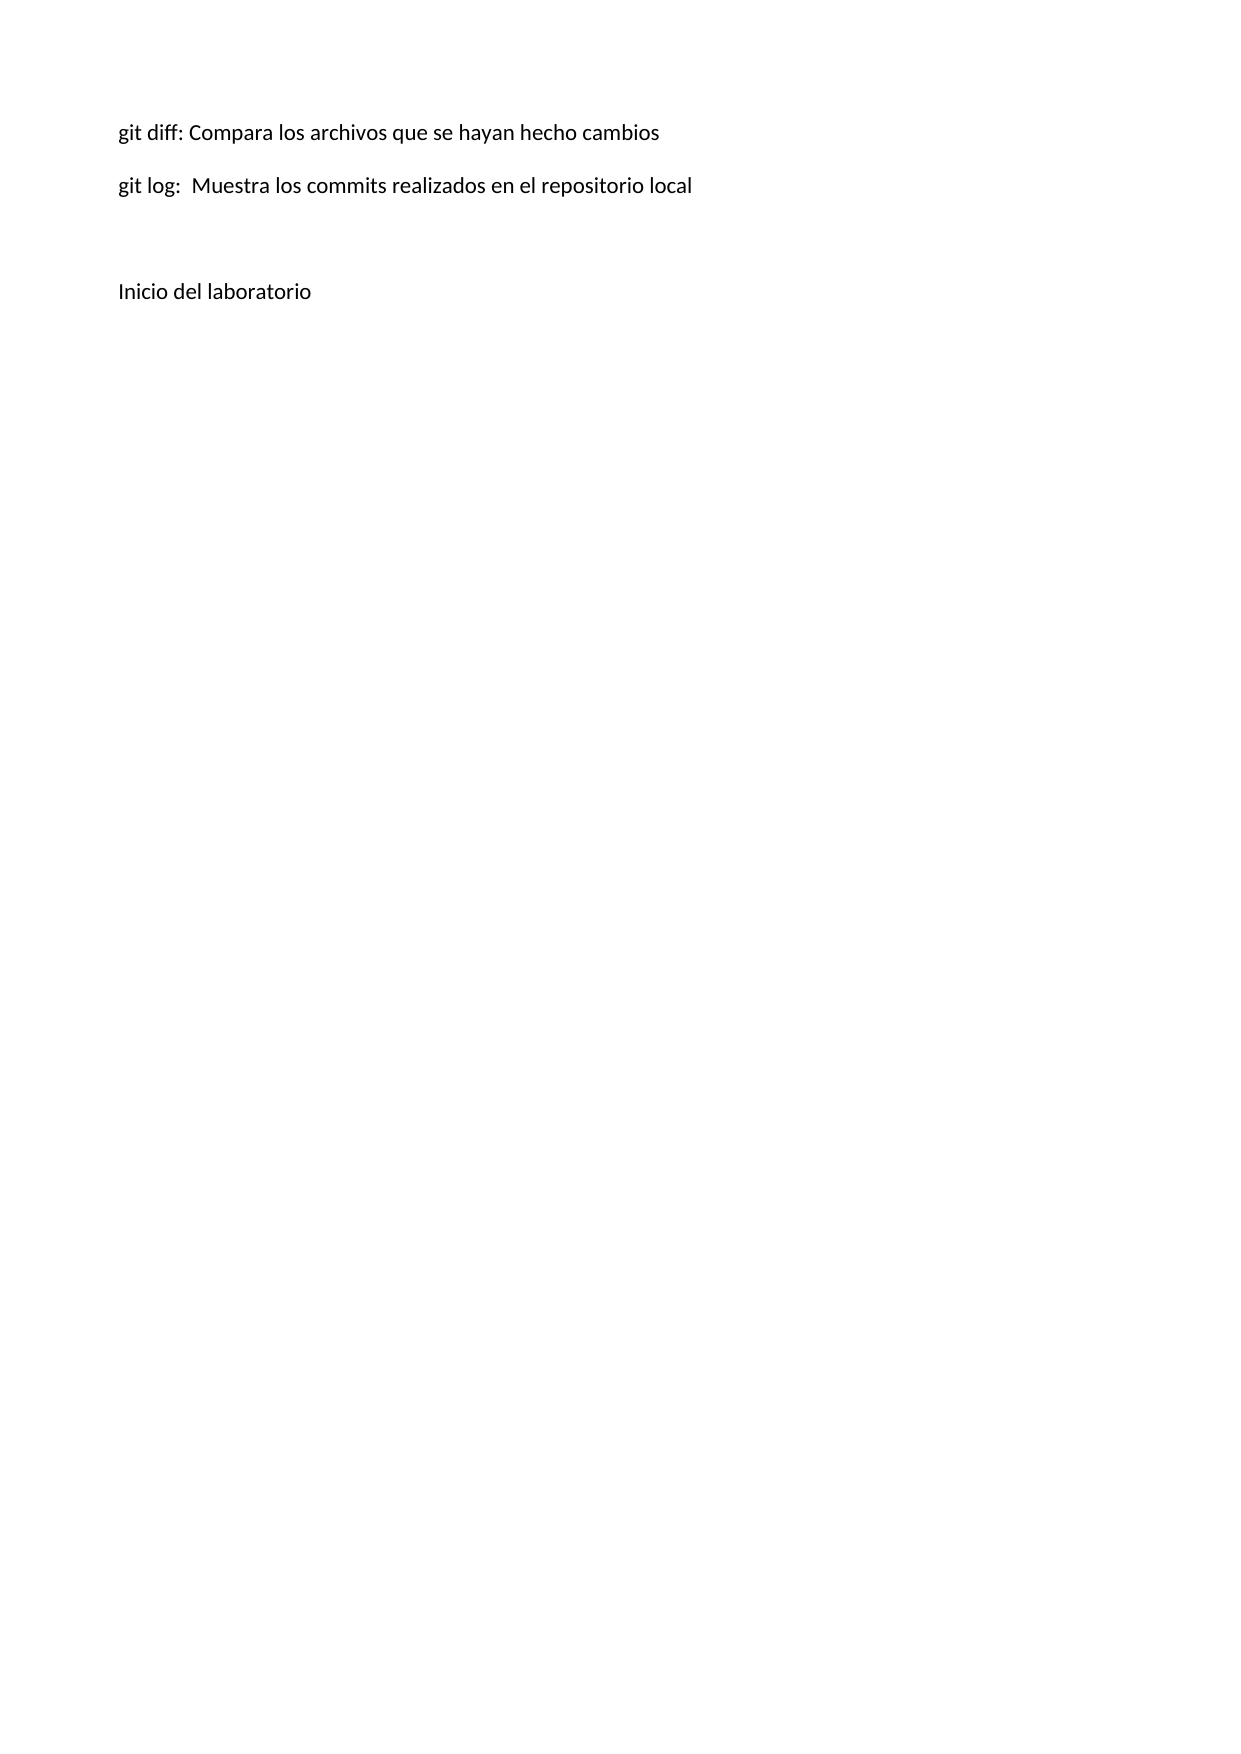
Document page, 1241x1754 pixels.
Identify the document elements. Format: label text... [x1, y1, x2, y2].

text git log: Muestra los commits realizados en el repositorio local [118, 171, 1122, 199]
text Inicio del laboratorio [118, 277, 1122, 305]
text git diff: Compara los archivos que se hayan hecho cambios [118, 118, 1122, 146]
